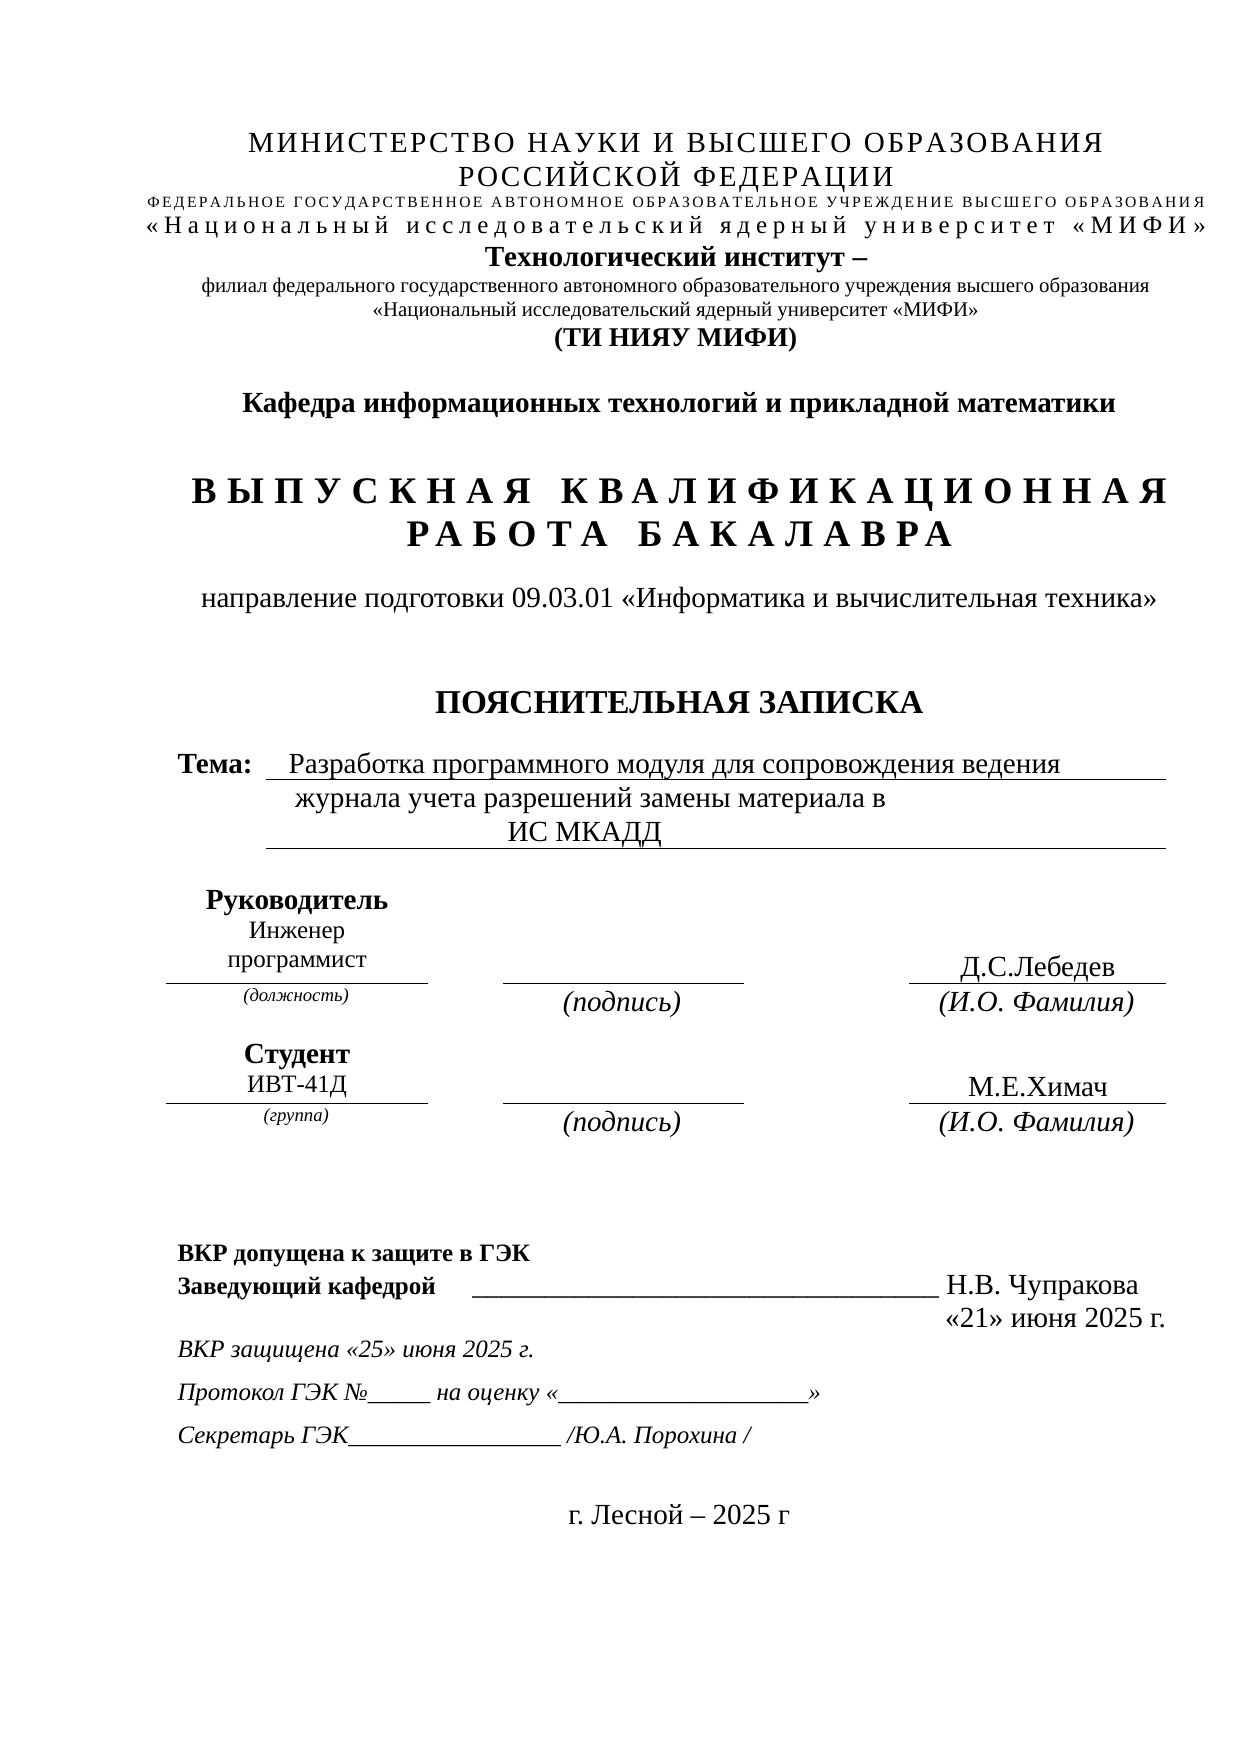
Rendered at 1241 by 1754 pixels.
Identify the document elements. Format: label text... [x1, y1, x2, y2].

table_cell (И.О. Фамилия) [909, 984, 1166, 1017]
table_cell Технологический институт – филиал федерального государственного автономного образовательного учреждения высшего образования «Национальный исследовательский ядерный университет «МИФИ» (ТИ НИЯУ МИФИ) [133, 239, 1218, 352]
table_cell [744, 1069, 909, 1103]
table_cell [166, 779, 266, 847]
text ПОЯСНИТЕЛЬНАЯ ЗАПИСКА [177, 682, 1181, 721]
table_cell [428, 1017, 503, 1069]
table_cell (подпись) [503, 984, 743, 1017]
table_cell [428, 916, 503, 983]
table_cell ИВТ-41Д [166, 1069, 428, 1103]
table_cell журнала учета разрешений замены материала в ИС МКАДД [266, 780, 909, 847]
table_header МИНИСТЕРСТВО НАУКИ И ВЫСШЕГО ОБРАЗОВАНИЯ РОССИЙСКОЙ ФЕДЕРАЦИИ федеральное государственное АВТОНОМНОЕ образовательное учреждение высшего образования «Национальный исследовательский ядерный университет «МИФИ» [133, 125, 1218, 239]
table_cell [744, 1017, 909, 1069]
text ВКР допущена к защите в ГЭК [177, 1238, 1181, 1267]
table_cell М.Е.Химач [909, 1069, 1166, 1103]
text Кафедра информационных технологий и прикладной математики [177, 385, 1181, 419]
table_cell [744, 1103, 909, 1137]
table_cell (должность) [166, 984, 428, 1017]
table_cell (группа) [166, 1104, 428, 1137]
table_cell [744, 916, 909, 983]
table_cell Руководитель [166, 882, 428, 916]
table_cell (подпись) [503, 1104, 743, 1137]
text Заведующий кафедрой ________________________________ Н.В. Чупракова [177, 1267, 1181, 1300]
table_cell [428, 983, 503, 1017]
table_cell [166, 848, 428, 882]
table_cell [744, 983, 909, 1017]
table_cell [428, 849, 909, 882]
table_cell [744, 1138, 909, 1171]
table_cell [909, 1017, 1166, 1069]
text ВКР защищена «25» июня 2025 г. [177, 1334, 1181, 1363]
table_cell [428, 1138, 503, 1171]
table_cell [428, 1069, 503, 1103]
table_cell [909, 780, 1166, 847]
text «21» июня 2025 г. [177, 1300, 1181, 1334]
table_cell [503, 1069, 743, 1103]
text Секретарь ГЭК_________________ /Ю.А. Порохина / [177, 1420, 1181, 1449]
table_header Разработка программного модуля для сопровождения ведения [266, 746, 1166, 779]
table_cell [503, 1138, 743, 1171]
table_cell [428, 1103, 503, 1137]
table_cell Инженер программист [166, 916, 428, 983]
table_cell [744, 1171, 909, 1204]
table_cell Студент [166, 1017, 428, 1069]
table_cell [503, 1017, 743, 1069]
table_cell [909, 1138, 1166, 1171]
table_cell [166, 1171, 428, 1204]
text г. Лесной – 2025 г [177, 1497, 1181, 1530]
table_cell (И.О. Фамилия) [909, 1104, 1166, 1137]
table_cell [909, 1171, 1166, 1204]
table_cell [166, 1138, 428, 1171]
table_header Тема: [166, 746, 266, 779]
table_cell [428, 1171, 503, 1204]
table_cell [503, 916, 743, 983]
table_cell [909, 882, 1166, 916]
table_cell Д.С.Лебедев [909, 916, 1166, 983]
table_cell [428, 882, 909, 916]
text направление подготовки 09.03.01 «Информатика и вычислительная техника» [177, 580, 1181, 613]
table_cell [909, 849, 1166, 882]
subtitle ВЫПУСКНАЯ КВАЛИФИКАЦИОННАЯ РАБОТА БАКАЛАВРА [177, 468, 1181, 555]
text Протокол ГЭК №_____ на оценку «____________________» [177, 1377, 1181, 1406]
table_cell [503, 1171, 743, 1204]
